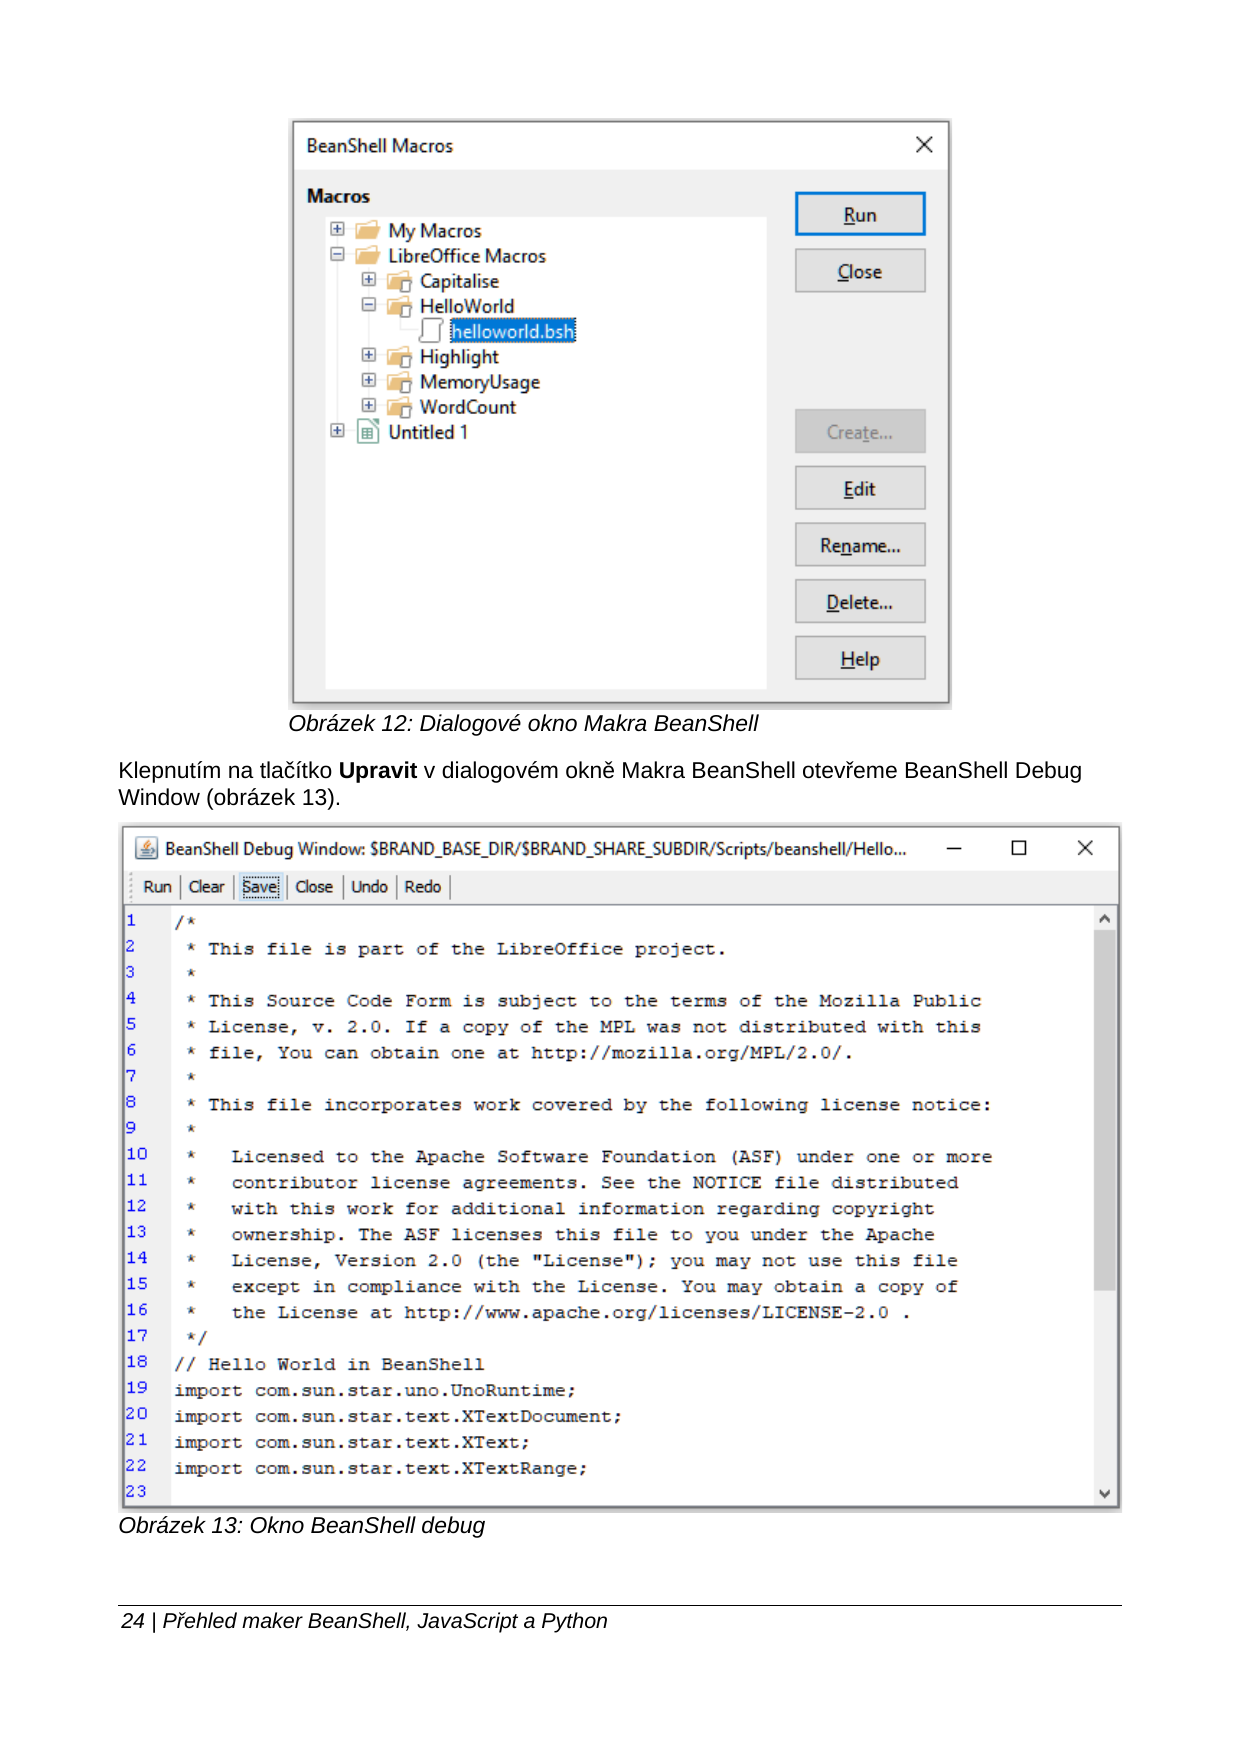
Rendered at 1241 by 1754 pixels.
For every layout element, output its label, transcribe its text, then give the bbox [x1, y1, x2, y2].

picture [118, 822, 1123, 1513]
text Klepnutím na tlačítko Upravit v dialogovém okně Makra BeanShell otevřeme BeanShell Debug Window (obrázek 13). [118, 757, 1122, 810]
text Obrázek 13: Okno BeanShell debug [118, 1513, 1122, 1539]
picture [288, 118, 953, 710]
text Obrázek 12: Dialogové okno Makra BeanShell [288, 710, 952, 736]
